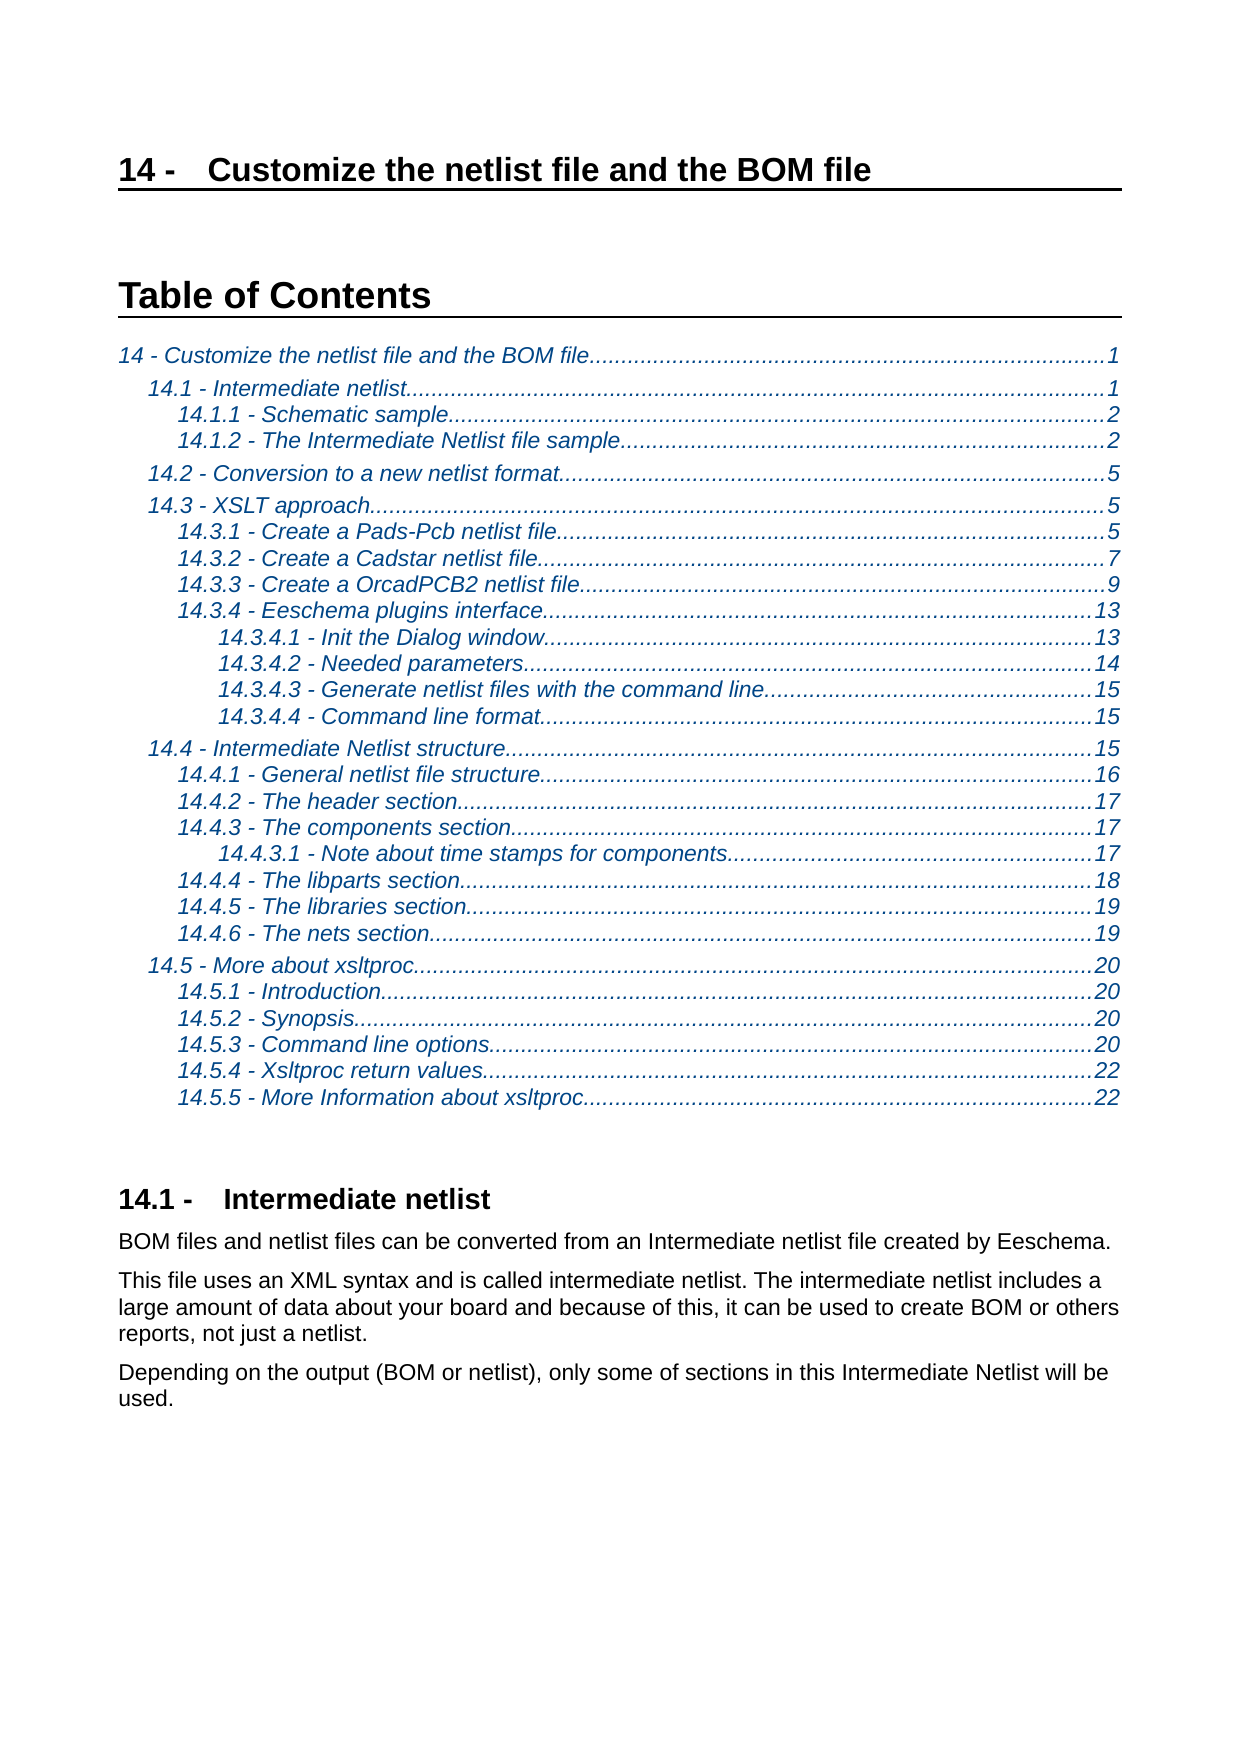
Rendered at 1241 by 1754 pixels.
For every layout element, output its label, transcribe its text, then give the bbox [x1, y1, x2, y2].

text 14.1 - Intermediate netlist 1 [148, 374, 1122, 401]
text 14.1.2 - The Intermediate Netlist file sample 2 [177, 427, 1122, 454]
text 14.5.5 - More Information about xsltproc 22 [177, 1083, 1122, 1110]
text 14.3.4 - Eeschema plugins interface 13 [177, 597, 1122, 624]
text 14.3.2 - Create a Cadstar netlist file 7 [177, 544, 1122, 571]
text 14.3.4.4 - Command line format 15 [218, 703, 1122, 729]
text 14.4.4 - The libparts section 18 [177, 867, 1122, 893]
text 14.5.3 - Command line options 20 [177, 1031, 1122, 1057]
text 14.3.4.2 - Needed parameters 14 [218, 650, 1122, 676]
text Depending on the output (BOM or netlist), only some of sections in this Intermediate Netlist will be used. [118, 1359, 1122, 1411]
text 14.3.3 - Create a OrcadPCB2 netlist file 9 [177, 571, 1122, 597]
text 14.3.4.3 - Generate netlist files with the command line 15 [218, 676, 1122, 703]
subtitle Intermediate netlist [118, 1182, 1122, 1216]
text 14.4 - Intermediate Netlist structure 15 [148, 735, 1122, 761]
text Table of Contents [118, 273, 1122, 316]
text 14.5 - More about xsltproc 20 [148, 952, 1122, 978]
text 14.2 - Conversion to a new netlist format 5 [148, 459, 1122, 486]
text 14.4.2 - The header section 17 [177, 788, 1122, 814]
text 14.4.3.1 - Note about time stamps for components 17 [218, 840, 1122, 867]
text 14.3.4.1 - Init the Dialog window 13 [218, 624, 1122, 650]
text 14.4.6 - The nets section 19 [177, 919, 1122, 946]
text 14.4.1 - General netlist file structure 16 [177, 761, 1122, 788]
text 14.5.2 - Synopsis 20 [177, 1004, 1122, 1031]
text 14.5.4 - Xsltproc return values 22 [177, 1057, 1122, 1083]
text 14.3.1 - Create a Pads-Pcb netlist file 5 [177, 518, 1122, 544]
text 14 - Customize the netlist file and the BOM file 1 [118, 342, 1122, 369]
text 14.4.5 - The libraries section 19 [177, 893, 1122, 919]
text BOM files and netlist files can be converted from an Intermediate netlist file created by Eeschema. [118, 1228, 1122, 1254]
text 14.4.3 - The components section 17 [177, 814, 1122, 840]
text 14.1.1 - Schematic sample 2 [177, 401, 1122, 427]
subtitle Customize the netlist file and the BOM file [118, 150, 1122, 188]
text This file uses an XML syntax and is called intermediate netlist. The intermediate netlist includes a large amount of data about your board and because of this, it can be used to create BOM or others reports, not just a netlist. [118, 1267, 1122, 1346]
text 14.5.1 - Introduction 20 [177, 978, 1122, 1004]
text 14.3 - XSLT approach 5 [148, 492, 1122, 518]
